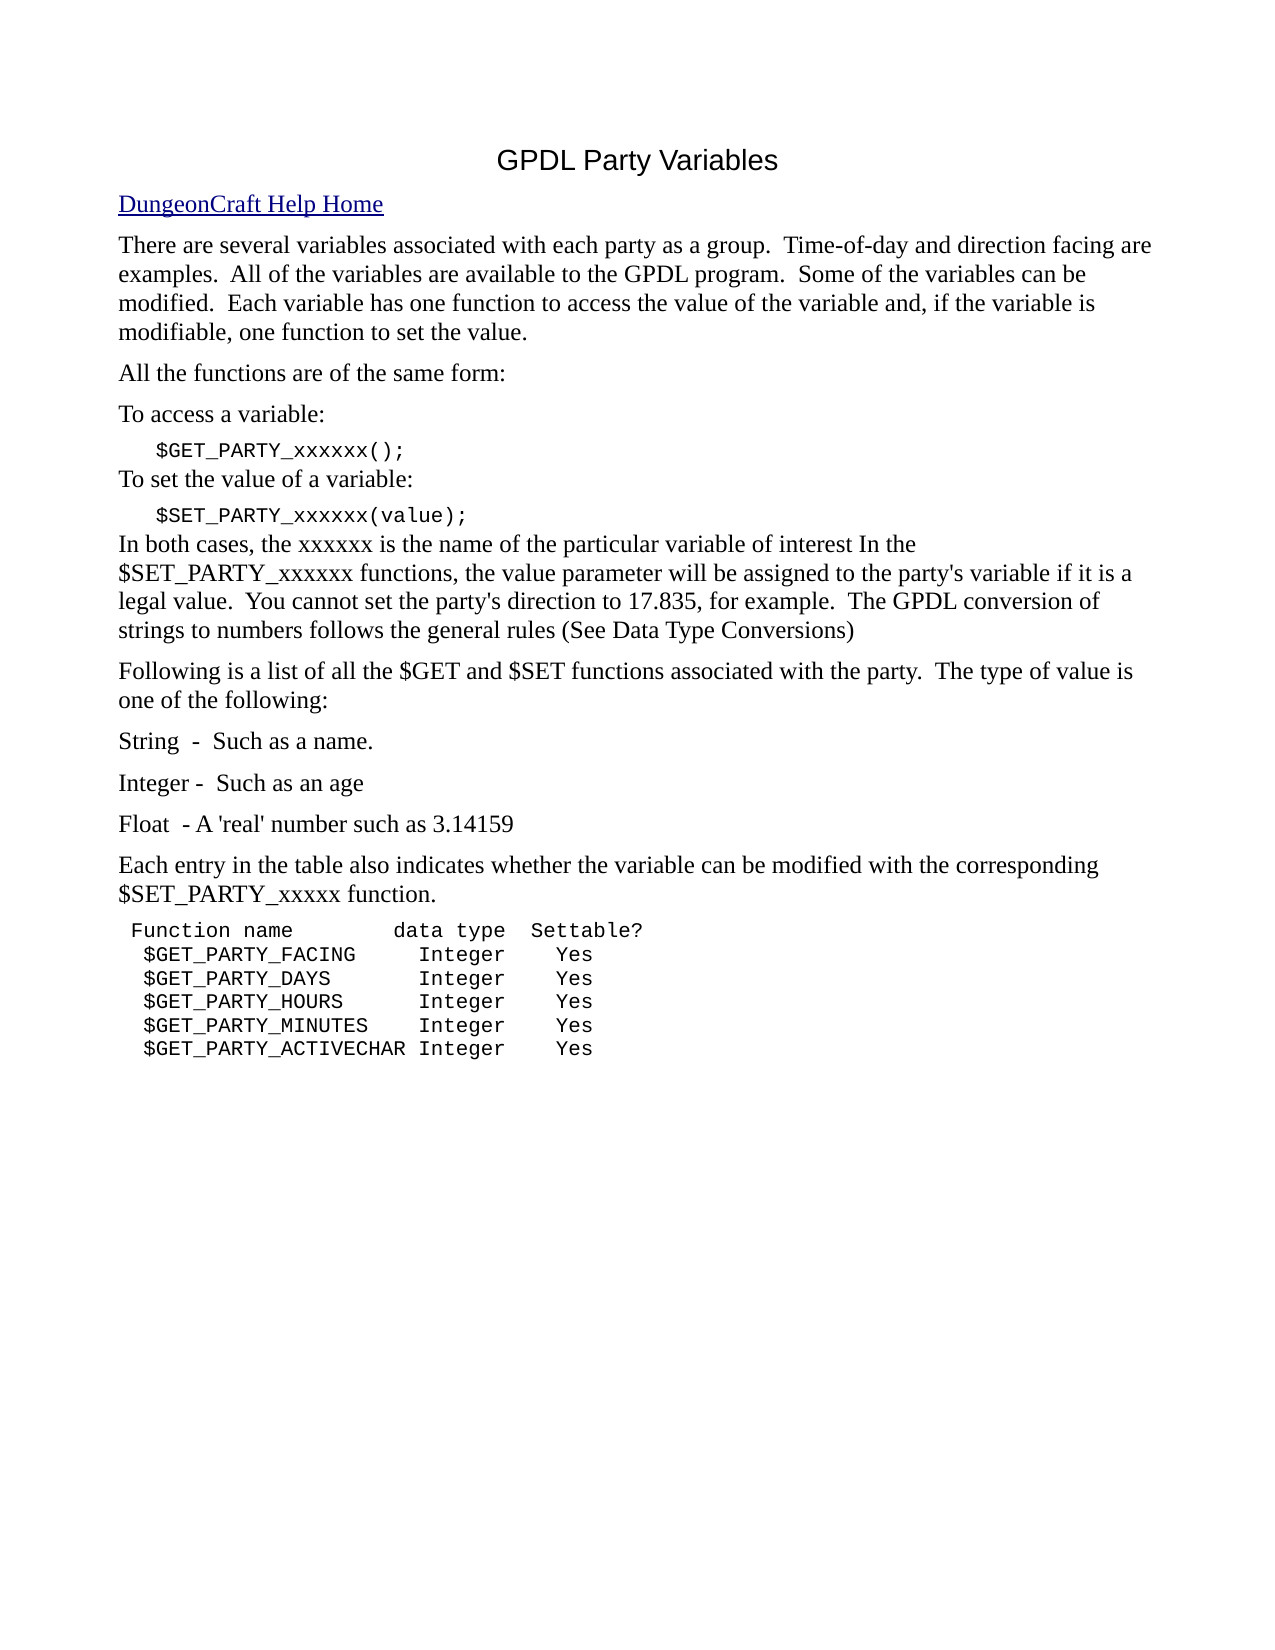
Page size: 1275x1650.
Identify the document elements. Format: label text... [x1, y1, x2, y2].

text All the functions are of the same form: [118, 358, 1157, 387]
text Following is a list of all the $GET and $SET functions associated with the party. The type of value is one of the following: [118, 656, 1157, 714]
text Function name data type Settable? [118, 920, 1157, 944]
text Each entry in the table also indicates whether the variable can be modified with the corresponding $SET_PARTY_xxxxx function. [118, 850, 1157, 908]
text In both cases, the xxxxxx is the name of the particular variable of interest In the $SET_PARTY_xxxxxx functions, the value parameter will be assigned to the party's variable if it is a legal value. You cannot set the party's direction to 17.835, for example. The GPDL conversion of strings to numbers follows the general rules (See Data Type Conversions) [118, 529, 1157, 644]
text Integer - Such as an age [118, 768, 1157, 796]
subtitle GPDL Party Variables [118, 143, 1157, 177]
text String - Such as a name. [118, 726, 1157, 755]
text $GET_PARTY_ACTIVECHAR Integer Yes [118, 1038, 1157, 1062]
text To set the value of a variable: [118, 464, 1157, 493]
text DungeonCraft Help Home [118, 189, 1157, 218]
text $GET_PARTY_HOURS Integer Yes [118, 991, 1157, 1015]
text $SET_PARTY_xxxxxx(value); [118, 505, 1157, 529]
text Float - A 'real' number such as 3.14159 [118, 809, 1157, 838]
text To access a variable: [118, 399, 1157, 428]
text $GET_PARTY_MINUTES Integer Yes [118, 1015, 1157, 1038]
text $GET_PARTY_DAYS Integer Yes [118, 967, 1157, 991]
text $GET_PARTY_xxxxxx(); [118, 440, 1157, 464]
text There are several variables associated with each party as a group. Time-of-day and direction facing are examples. All of the variables are available to the GPDL program. Some of the variables can be modified. Each variable has one function to access the value of the variable and, if the variable is modifiable, one function to set the value. [118, 230, 1157, 345]
text $GET_PARTY_FACING Integer Yes [118, 944, 1157, 967]
